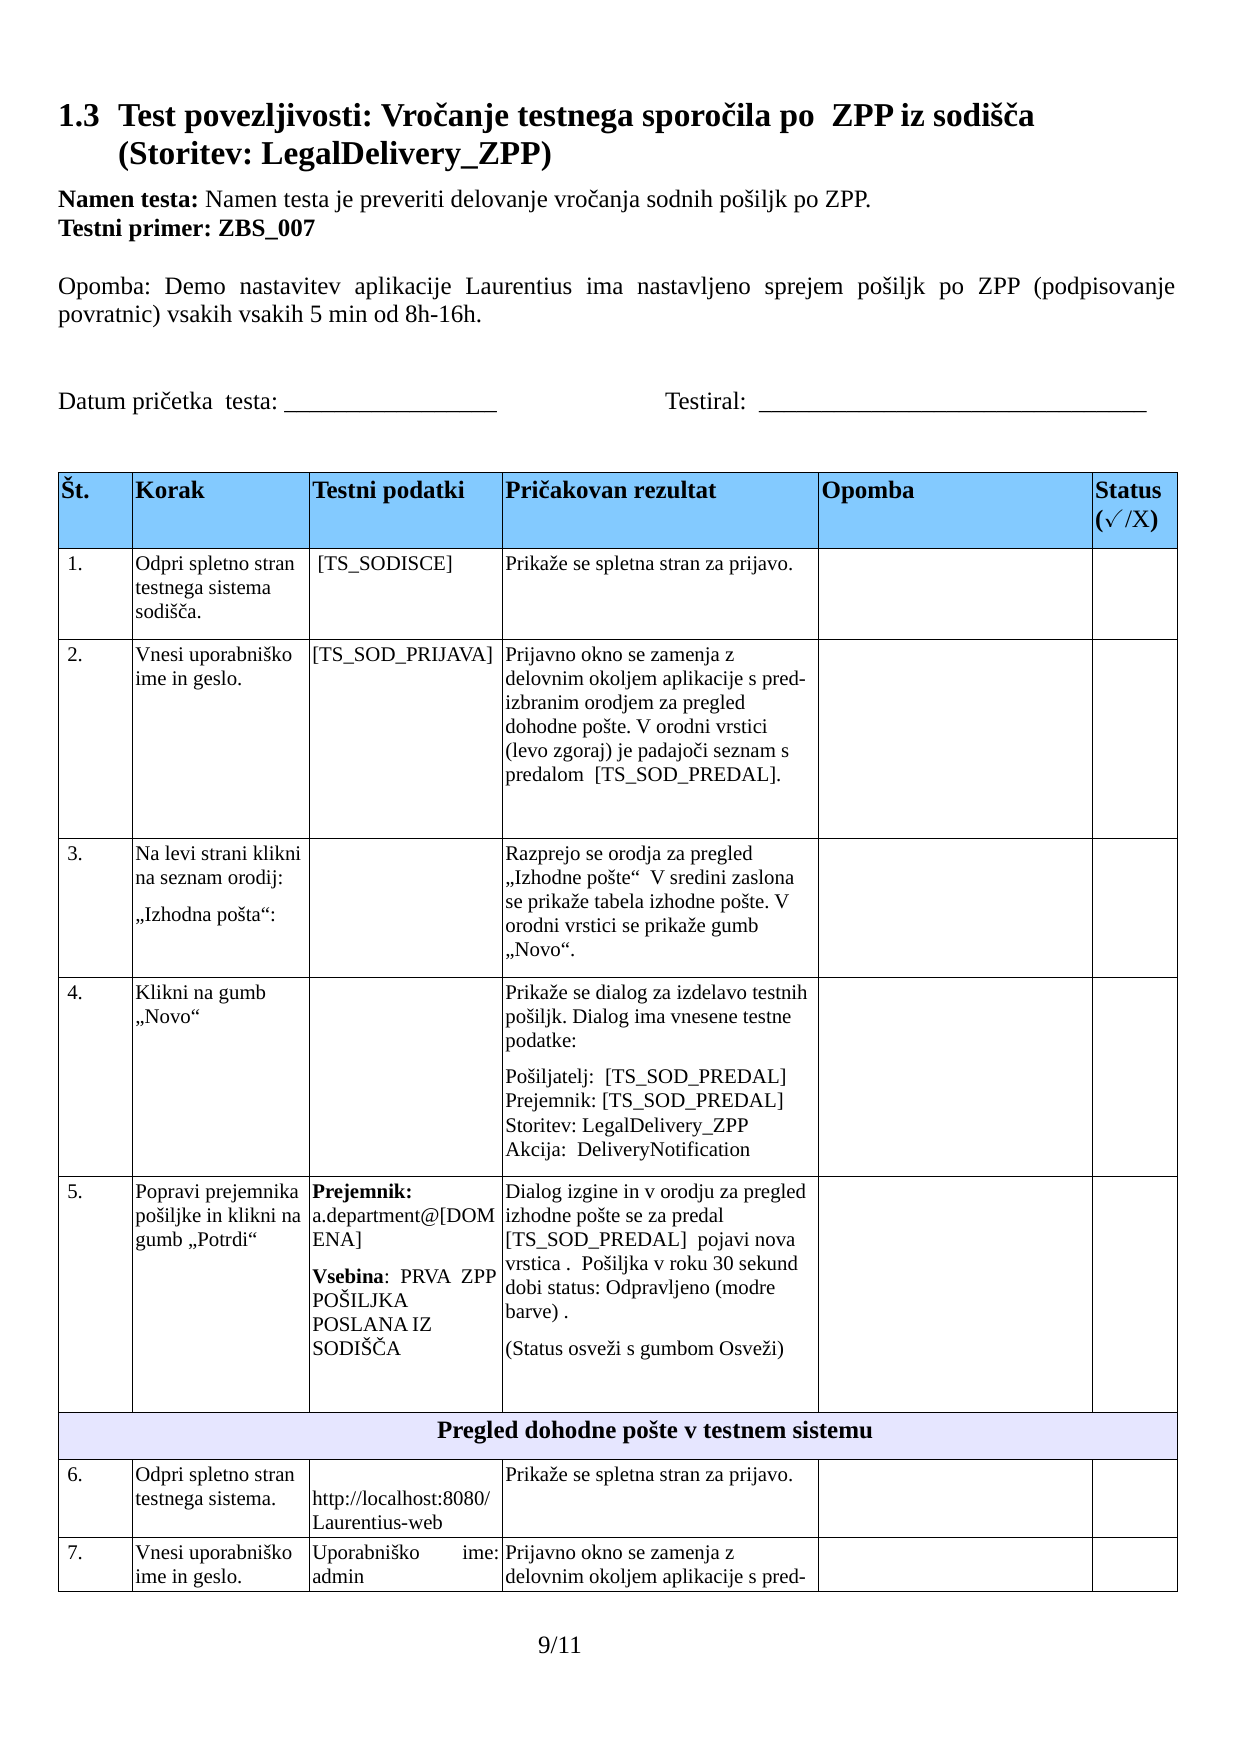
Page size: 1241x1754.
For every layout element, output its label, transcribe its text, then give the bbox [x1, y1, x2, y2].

table_header Opomba [819, 473, 1092, 548]
table_cell [1093, 1177, 1177, 1412]
table_cell Vnesi uporabniško ime in geslo. [133, 640, 309, 838]
table_cell [819, 549, 1092, 638]
table_cell Prejemnik: a.department@[DOMENA] Vsebina: PRVA ZPP POŠILJKA POSLANA IZ SODIŠČA [310, 1177, 502, 1412]
table_cell Prijavno okno se zamenja z delovnim okoljem aplikacije s pred- [503, 1538, 818, 1591]
text Namen testa: Namen testa je preveriti delovanje vročanja sodnih pošiljk po ZPP. [58, 184, 1177, 213]
table_cell Odpri spletno stran testnega sistema. [133, 1460, 309, 1537]
table_cell [1093, 978, 1177, 1176]
table_cell [59, 978, 132, 1176]
table_cell [310, 839, 502, 977]
table_cell [1093, 1538, 1177, 1591]
table_cell Vnesi uporabniško ime in geslo. [133, 1538, 309, 1591]
table_cell [1093, 549, 1177, 638]
table_cell [59, 640, 132, 838]
table_header Št. [59, 473, 132, 548]
table_cell Prikaže se dialog za izdelavo testnih pošiljk. Dialog ima vnesene testne podatke: Pošiljatelj: [TS_SOD_PREDAL] Prejemnik: [TS_SOD_PREDAL] Storitev: LegalDelivery_ZPP Akcija: DeliveryNotification [503, 978, 818, 1176]
table_cell Popravi prejemnika pošiljke in klikni na gumb „Potrdi“ [133, 1177, 309, 1412]
table_cell [819, 839, 1092, 977]
table_cell [1093, 839, 1177, 977]
table_cell http://localhost:8080/Laurentius-web [310, 1460, 502, 1537]
table_cell [59, 549, 132, 638]
table_cell Razprejo se orodja za pregled „Izhodne pošte“ V sredini zaslona se prikaže tabela izhodne pošte. V orodni vrstici se prikaže gumb „Novo“. [503, 839, 818, 977]
table_cell [819, 1177, 1092, 1412]
table_cell Klikni na gumb „Novo“ [133, 978, 309, 1176]
table_cell [1093, 640, 1177, 838]
table_cell Uporabniško ime: admin [310, 1538, 502, 1591]
table_cell Prikaže se spletna stran za prijavo. [503, 1460, 818, 1537]
table_cell Na levi strani klikni na seznam orodij: „Izhodna pošta“: [133, 839, 309, 977]
table_header Testni podatki [310, 473, 502, 548]
table_header Status (✓/X) [1093, 473, 1177, 548]
table_cell Pregled dohodne pošte v testnem sistemu [59, 1413, 1177, 1459]
table_header Pričakovan rezultat [503, 473, 818, 548]
table_cell [TS_SOD_PRIJAVA] [310, 640, 502, 838]
text Datum pričetka testa: _________________ Testiral: _______________________________ [58, 386, 1177, 414]
table_cell [819, 640, 1092, 838]
table_cell [819, 1460, 1092, 1537]
table_cell [310, 978, 502, 1176]
table_header Korak [133, 473, 309, 548]
table_cell Dialog izgine in v orodju za pregled izhodne pošte se za predal [TS_SOD_PREDAL] pojavi nova vrstica . Pošiljka v roku 30 sekund dobi status: Odpravljeno (modre barve) . (Status osveži s gumbom Osveži) [503, 1177, 818, 1412]
table_cell [59, 839, 132, 977]
table_cell [59, 1177, 132, 1412]
table_cell [59, 1538, 132, 1591]
subtitle Test povezljivosti: Vročanje testnega sporočila po ZPP iz sodišča (Storitev: LegalDelivery_ZPP) [58, 95, 1177, 172]
table_cell Odpri spletno stran testnega sistema sodišča. [133, 549, 309, 638]
table_cell [59, 1460, 132, 1537]
table_cell [1093, 1460, 1177, 1537]
text Testni primer: ZBS_007 [58, 213, 1177, 242]
text Opomba: Demo nastavitev aplikacije Laurentius ima nastavljeno sprejem pošiljk po ZPP (podpisovanje povratnic) vsakih vsakih 5 min od 8h-16h. [58, 271, 1177, 328]
table_cell Prikaže se spletna stran za prijavo. [503, 549, 818, 638]
table_cell [TS_SODISCE] [310, 549, 502, 638]
table_cell [819, 1538, 1092, 1591]
table_cell Prijavno okno se zamenja z delovnim okoljem aplikacije s pred-izbranim orodjem za pregled dohodne pošte. V orodni vrstici (levo zgoraj) je padajoči seznam s predalom [TS_SOD_PREDAL]. [503, 640, 818, 838]
table_cell [819, 978, 1092, 1176]
